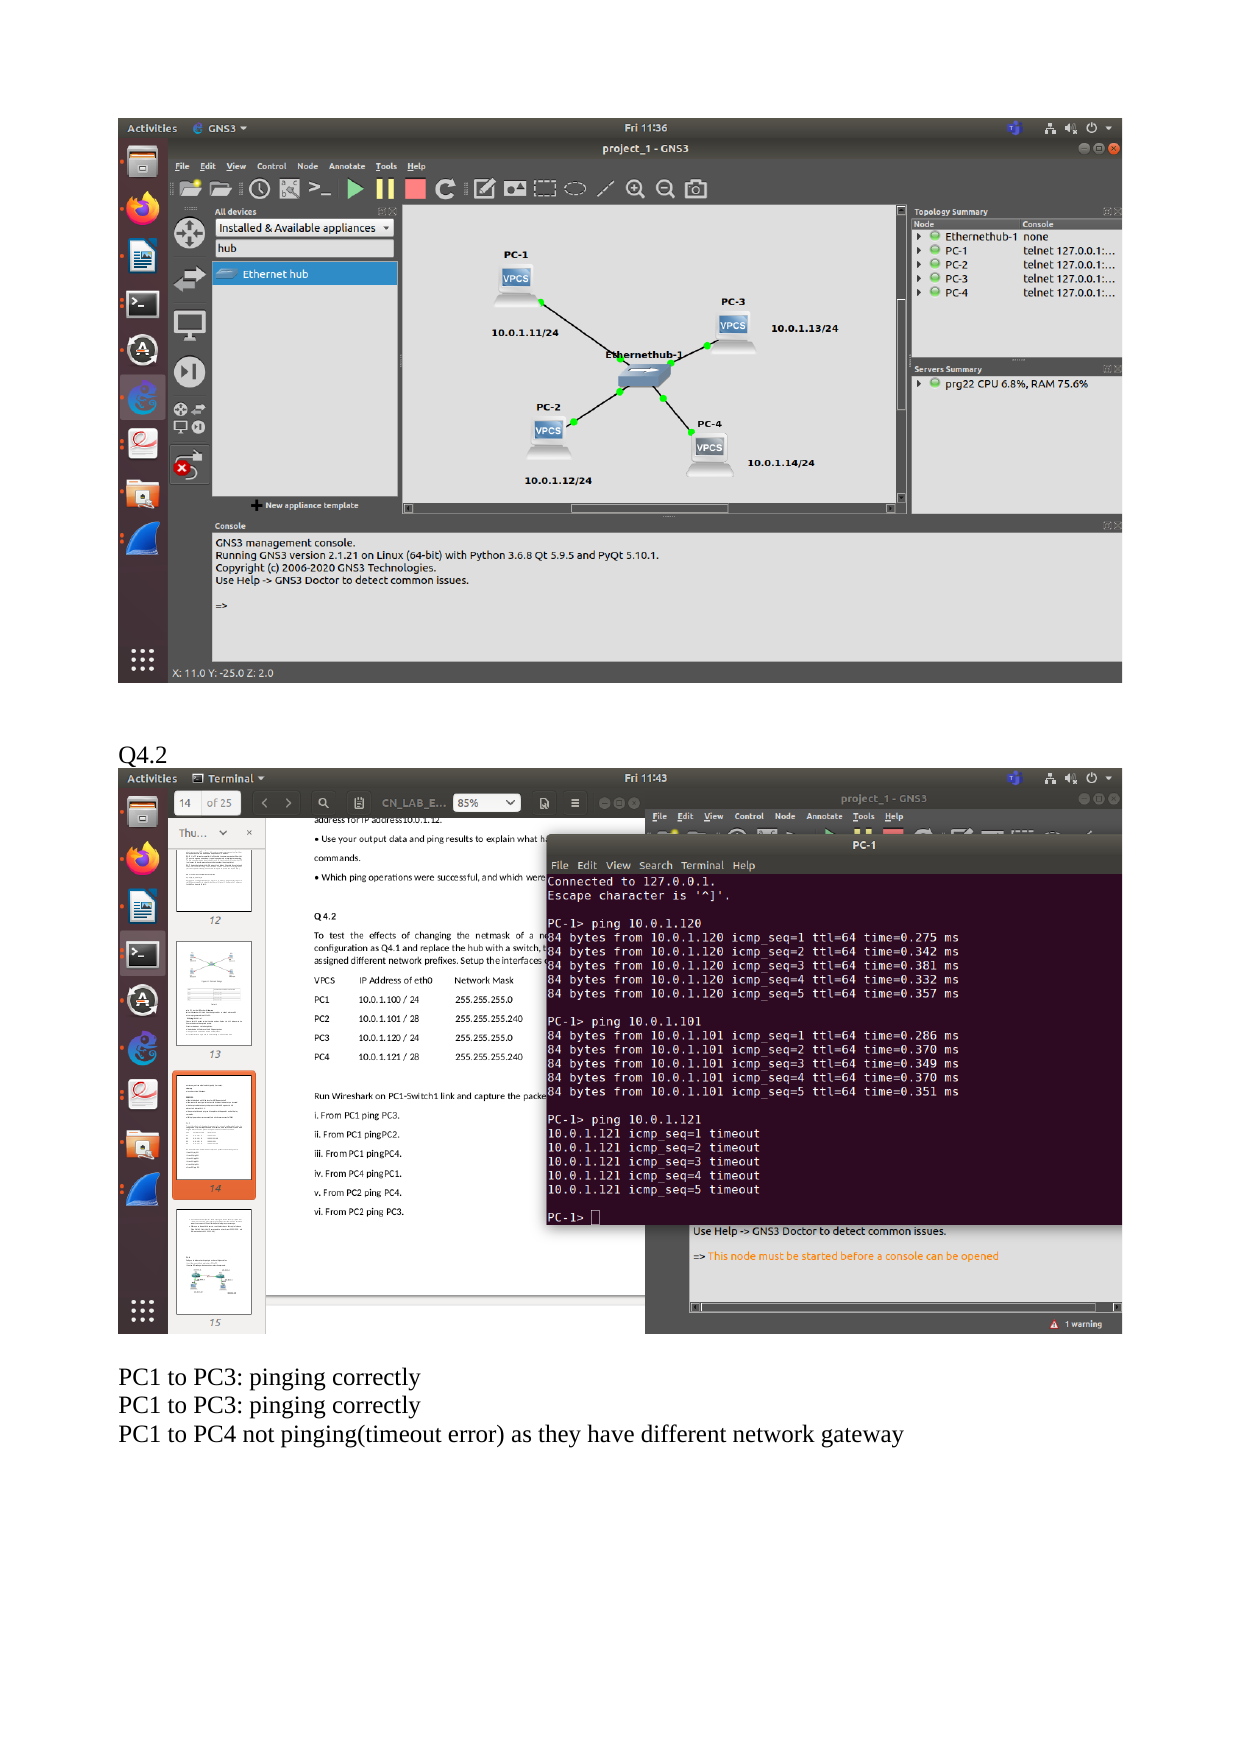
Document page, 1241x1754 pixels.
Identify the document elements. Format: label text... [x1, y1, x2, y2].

picture [118, 118, 1123, 683]
text PC1 to PC3: pinging correctly [118, 1362, 1122, 1391]
text PC1 to PC4 not pinging(timeout error) as they have different network gateway [118, 1419, 1122, 1448]
text Q4.2 [118, 740, 1122, 768]
picture [118, 768, 1123, 1334]
text PC1 to PC3: pinging correctly [118, 1391, 1122, 1419]
